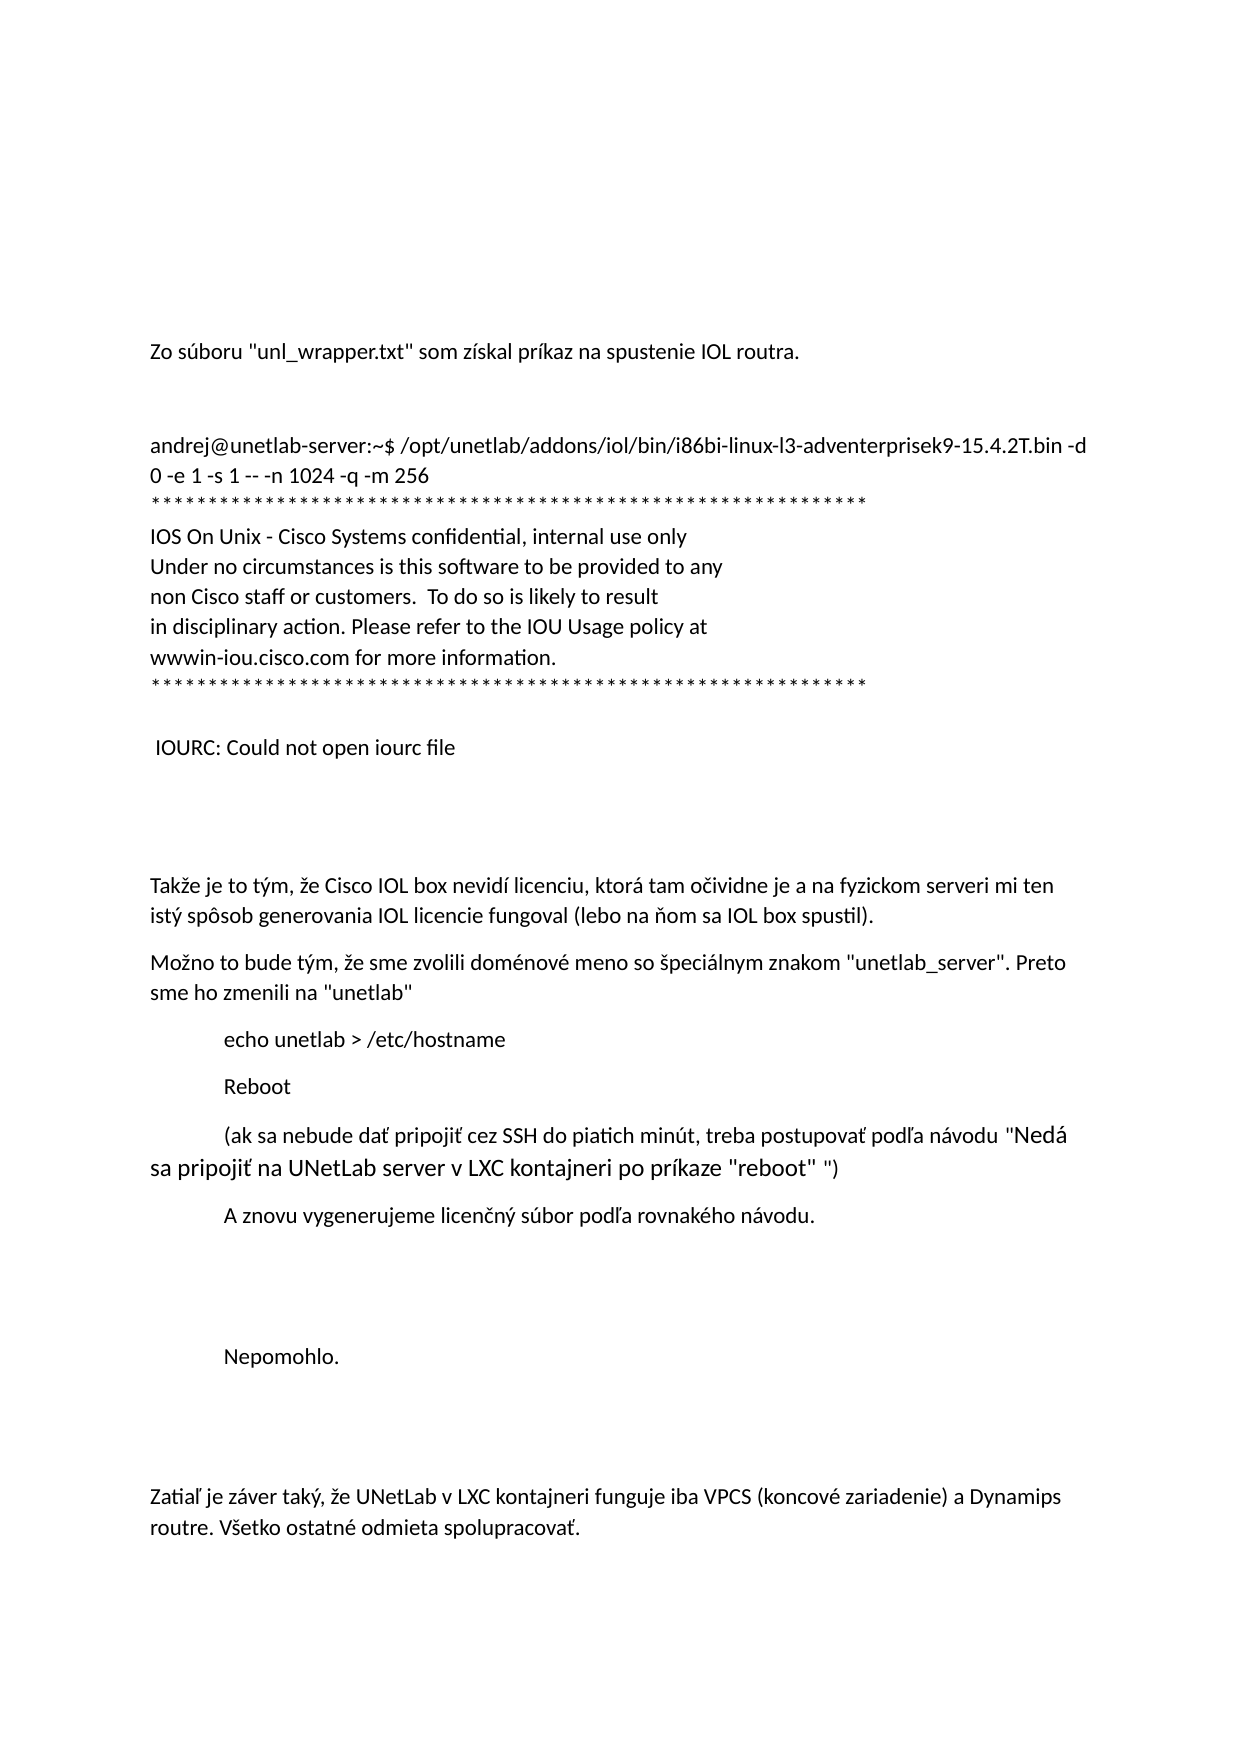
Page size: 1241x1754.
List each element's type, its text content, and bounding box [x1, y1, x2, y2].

text Možno to bude tým, že sme zvolili doménové meno so špeciálnym znakom "unetlab_server". Preto sme ho zmenili na "unetlab" [150, 948, 1090, 1006]
text Reboot [150, 1072, 1090, 1100]
text echo unetlab > /etc/hostname [150, 1025, 1090, 1053]
text (ak sa nebude dať pripojiť cez SSH do piatich minút, treba postupovať podľa návodu "Nedá sa pripojiť na UNetLab server v LXC kontajneri po príkaze "reboot" ") [150, 1119, 1090, 1182]
text Zatiaľ je záver taký, že UNetLab v LXC kontajneri funguje iba VPCS (koncové zariadenie) a Dynamips routre. Všetko ostatné odmieta spolupracovať. [150, 1482, 1090, 1541]
text Nepomohlo. [150, 1342, 1090, 1370]
text A znovu vygenerujeme licenčný súbor podľa rovnakého návodu. [150, 1201, 1090, 1229]
text andrej@unetlab-server:~$ /opt/unetlab/addons/iol/bin/i86bi-linux-l3-adventerprisek9-15.4.2T.bin -d 0 -e 1 -s 1 -- -n 1024 -q -m 256 *************************************************************** IOS On Unix - Cisco Systems confidential, internal use only Under no circumstances is this software to be provided to any non Cisco staff or customers. To do so is likely to result in disciplinary action. Please refer to the IOU Usage policy at wwwin-iou.cisco.com for more information. *************************************************************** IOURC: Could not open iourc file [150, 431, 1090, 852]
text Zo súboru "unl_wrapper.txt" som získal príkaz na spustenie IOL routra. [150, 337, 1090, 366]
text Takže je to tým, že Cisco IOL box nevidí licenciu, ktorá tam očividne je a na fyzickom serveri mi ten istý spôsob generovania IOL licencie fungoval (lebo na ňom sa IOL box spustil). [150, 871, 1090, 929]
